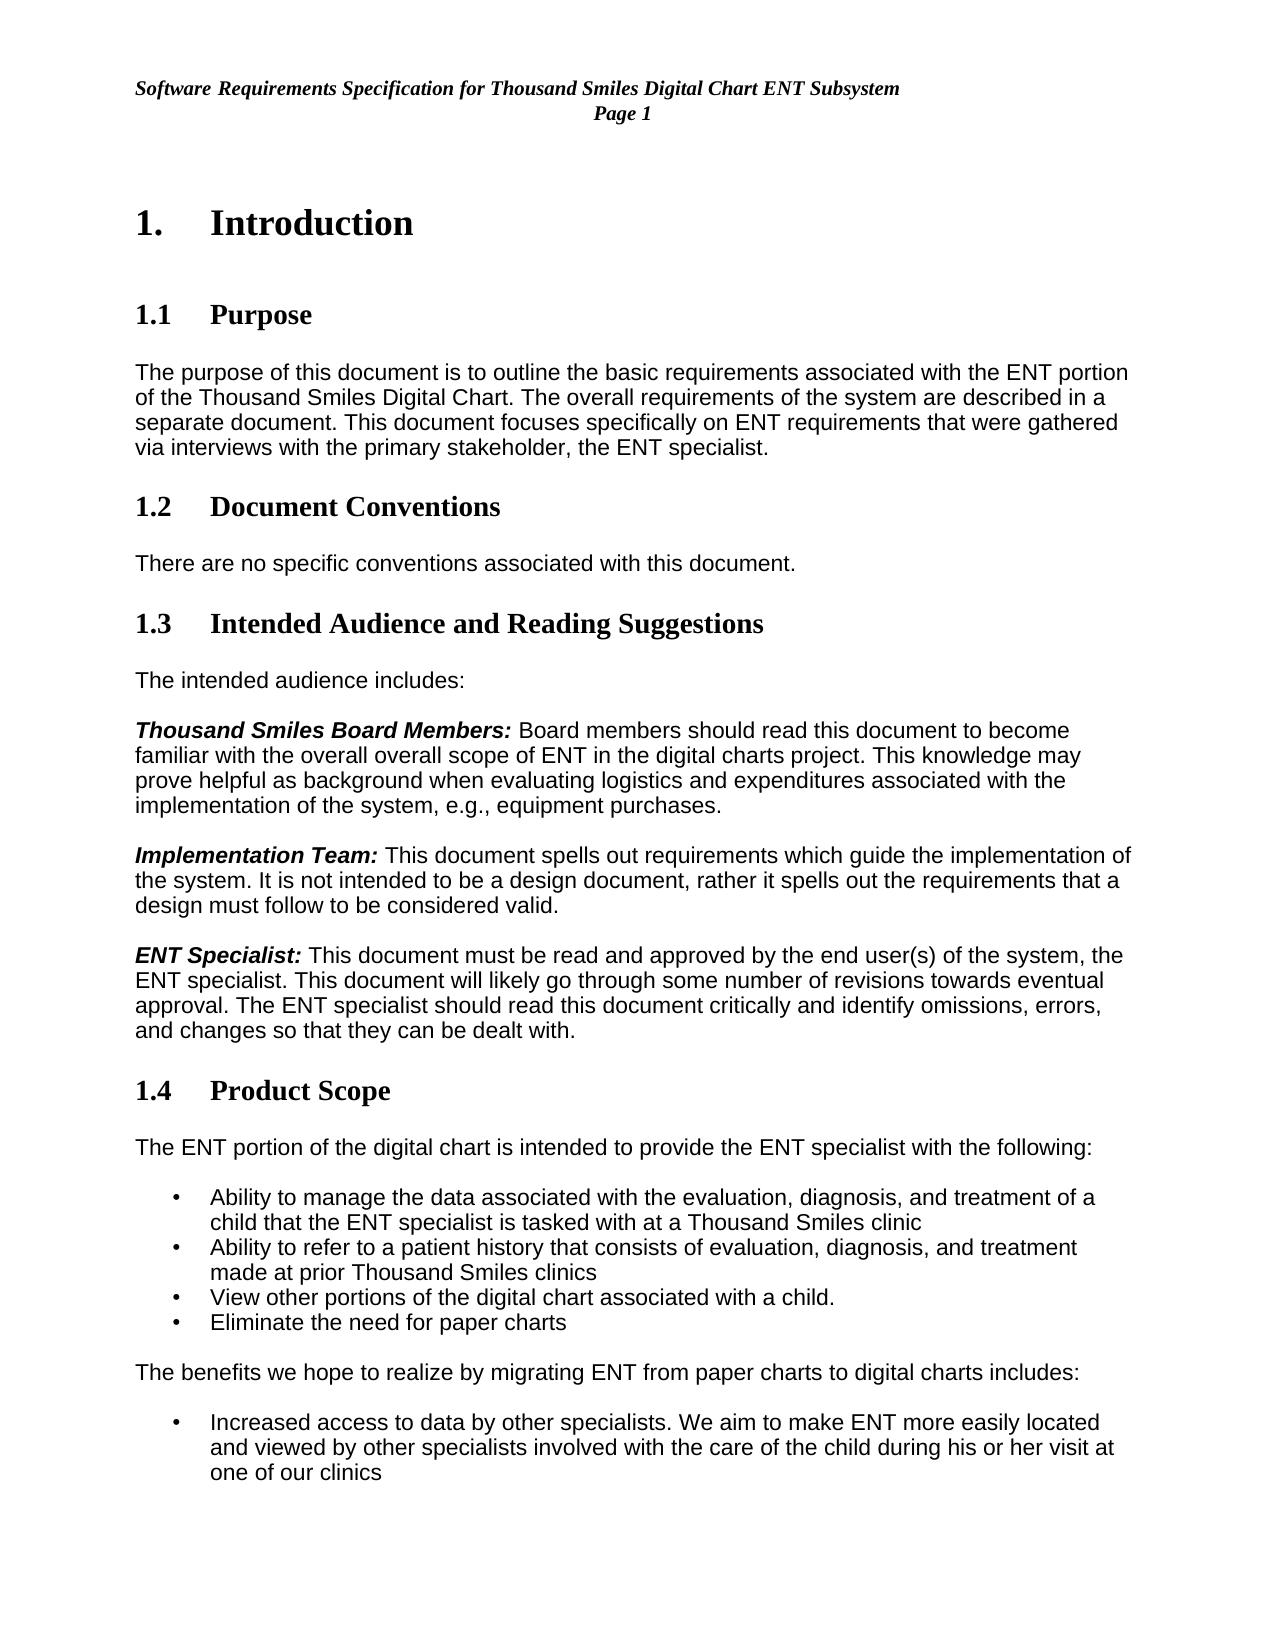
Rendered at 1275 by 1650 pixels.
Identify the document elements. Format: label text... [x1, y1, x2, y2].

subtitle Introduction [135, 200, 1140, 243]
text Thousand Smiles Board Members: Board members should read this document to become familiar with the overall overall scope of ENT in the digital charts project. This knowledge may prove helpful as background when evaluating logistics and expenditures associated with the implementation of the system, e.g., equipment purchases. [135, 719, 1140, 819]
text The ENT portion of the digital chart is intended to provide the ENT specialist with the following: [135, 1136, 1140, 1161]
list Ability to manage the data associated with the evaluation, diagnosis, and treatment of a child that the ENT specialist is tasked with at a Thousand Smiles clinic [172, 1186, 1140, 1236]
text The intended audience includes: [135, 669, 1140, 694]
text ENT Specialist: This document must be read and approved by the end user(s) of the system, the ENT specialist. This document will likely go through some number of revisions towards eventual approval. The ENT specialist should read this document critically and identify omissions, errors, and changes so that they can be dealt with. [135, 944, 1140, 1044]
text There are no specific conventions associated with this document. [135, 552, 1140, 577]
subtitle Document Conventions [135, 489, 1140, 523]
subtitle Intended Audience and Reading Suggestions [135, 606, 1140, 639]
text The purpose of this document is to outline the basic requirements associated with the ENT portion of the Thousand Smiles Digital Chart. The overall requirements of the system are described in a separate document. This document focuses specifically on ENT requirements that were gathered via interviews with the primary stakeholder, the ENT specialist. [135, 360, 1140, 460]
subtitle Purpose [135, 297, 1140, 331]
list View other portions of the digital chart associated with a child. [172, 1286, 1140, 1311]
text Implementation Team: This document spells out requirements which guide the implementation of the system. It is not intended to be a design document, rather it spells out the requirements that a design must follow to be considered valid. [135, 844, 1140, 919]
text The benefits we hope to realize by migrating ENT from paper charts to digital charts includes: [135, 1361, 1140, 1386]
list Increased access to data by other specialists. We aim to make ENT more easily located and viewed by other specialists involved with the care of the child during his or her visit at one of our clinics [172, 1411, 1140, 1486]
list Ability to refer to a patient history that consists of evaluation, diagnosis, and treatment made at prior Thousand Smiles clinics [172, 1236, 1140, 1286]
list Eliminate the need for paper charts [172, 1311, 1140, 1336]
subtitle Product Scope [135, 1073, 1140, 1106]
